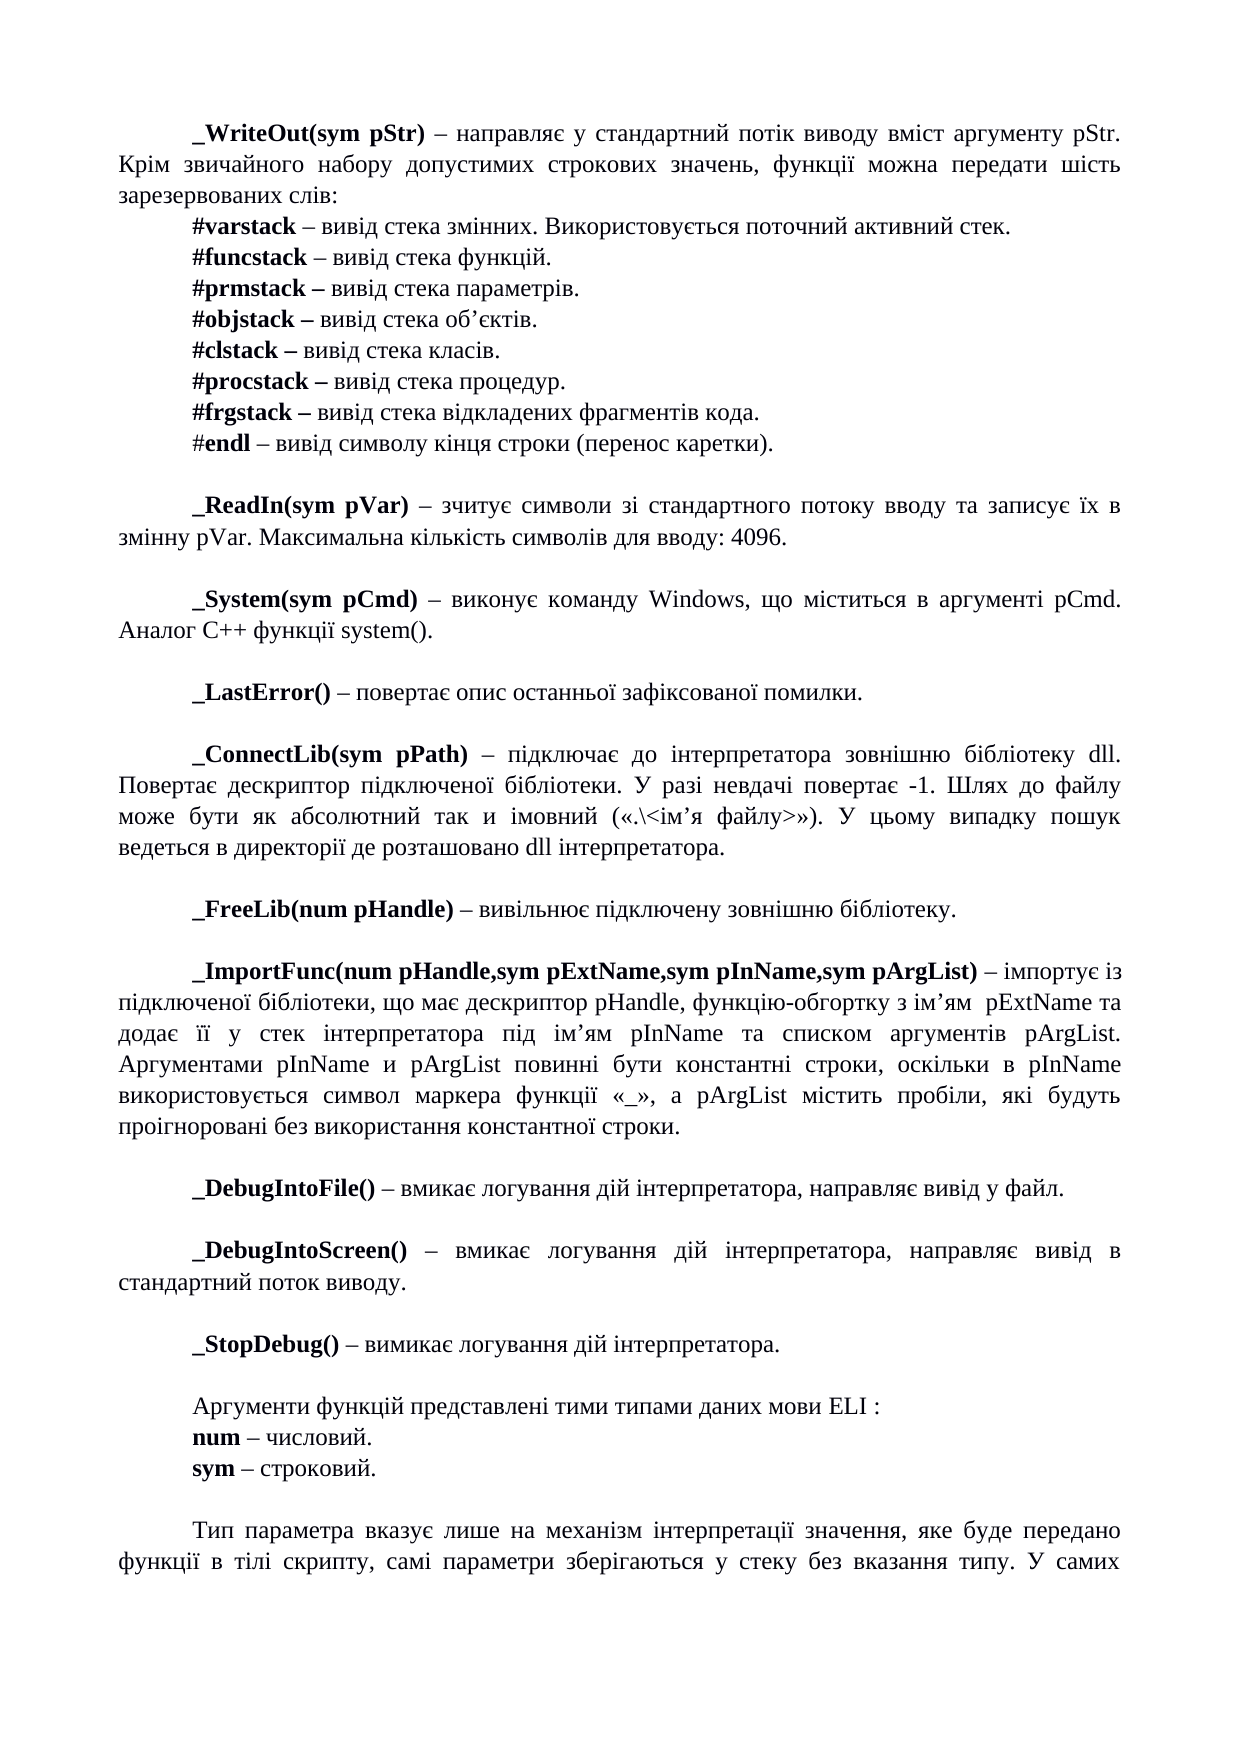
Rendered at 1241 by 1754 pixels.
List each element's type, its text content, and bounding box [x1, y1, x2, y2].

text #endl – вивід символу кінця строки (перенос каретки). [118, 428, 1122, 457]
text num – числовий. [118, 1422, 1122, 1451]
text #clstack – вивід стека класів. [118, 335, 1122, 364]
text #procstack – вивід стека процедур. [118, 366, 1122, 395]
text _FreeLib(num pHandle) – вивільнює підключену зовнішню бібліотеку. [118, 894, 1122, 923]
text #prmstack – вивід стека параметрів. [118, 273, 1122, 302]
text #funcstack – вивід стека функцій. [118, 242, 1122, 271]
text _StopDebug() – вимикає логування дій інтерпретатора. [118, 1329, 1122, 1357]
text sym – строковий. [118, 1453, 1122, 1482]
text _ImportFunc(num pHandle,sym pExtName,sym pInName,sym pArgList) – імпортує із підключеної бібліотеки, що має дескриптор pHandle, функцію-обгортку з ім’ям pExtName та додає її у стек інтерпретатора під ім’ям pInName та списком аргументів pArgList. Аргументами pInName и pArgList повинні бути константні строки, оскільки в pInName використовується символ маркера функції «_», а pArgList містить пробіли, які будуть проігноровані без використання константної строки. [118, 956, 1122, 1140]
text #frgstack – вивід стека відкладених фрагментів кода. [118, 397, 1122, 426]
text _ConnectLib(sym pPath) – підключає до інтерпретатора зовнішню бібліотеку dll. Повертає дескриптор підключеної бібліотеки. У разі невдачі повертає -1. Шлях до файлу може бути як абсолютний так и імовний («.\<ім’я файлу>»). У цьому випадку пошук ведеться в директорії де розташовано dll інтерпретатора. [118, 739, 1122, 861]
text _DebugIntoScreen() – вмикає логування дій інтерпретатора, направляє вивід в стандартний поток виводу. [118, 1236, 1122, 1295]
text #objstack – вивід стека об’єктів. [118, 304, 1122, 333]
text Тип параметра вказує лише на механізм інтерпретації значення, яке буде передано функції в тілі скрипту, самі параметри зберігаються у стеку без вказання типу. У самих [118, 1515, 1122, 1575]
text #varstack – вивід стека змінних. Використовується поточний активний стек. [118, 211, 1122, 240]
text _LastError() – повертає опис останньої зафіксованої помилки. [118, 677, 1122, 706]
text _DebugIntoFile() – вмикає логування дій інтерпретатора, направляє вивід у файл. [118, 1173, 1122, 1202]
text _ReadIn(sym pVar) – зчитує символи зі стандартного потоку вводу та записує їх в змінну pVar. Максимальна кількість символів для вводу: 4096. [118, 491, 1122, 550]
text _System(sym pCmd) – виконує команду Windows, що міститься в аргументі pCmd. Аналог С++ функції system(). [118, 584, 1122, 643]
text _WriteOut(sym pStr) – направляє у стандартний потік виводу вміст аргументу pStr. Крім звичайного набору допустимих строкових значень, функції можна передати шість зарезервованих слів: [118, 118, 1122, 209]
text Аргументи функцій представлені тими типами даних мови ELI : [118, 1391, 1122, 1419]
